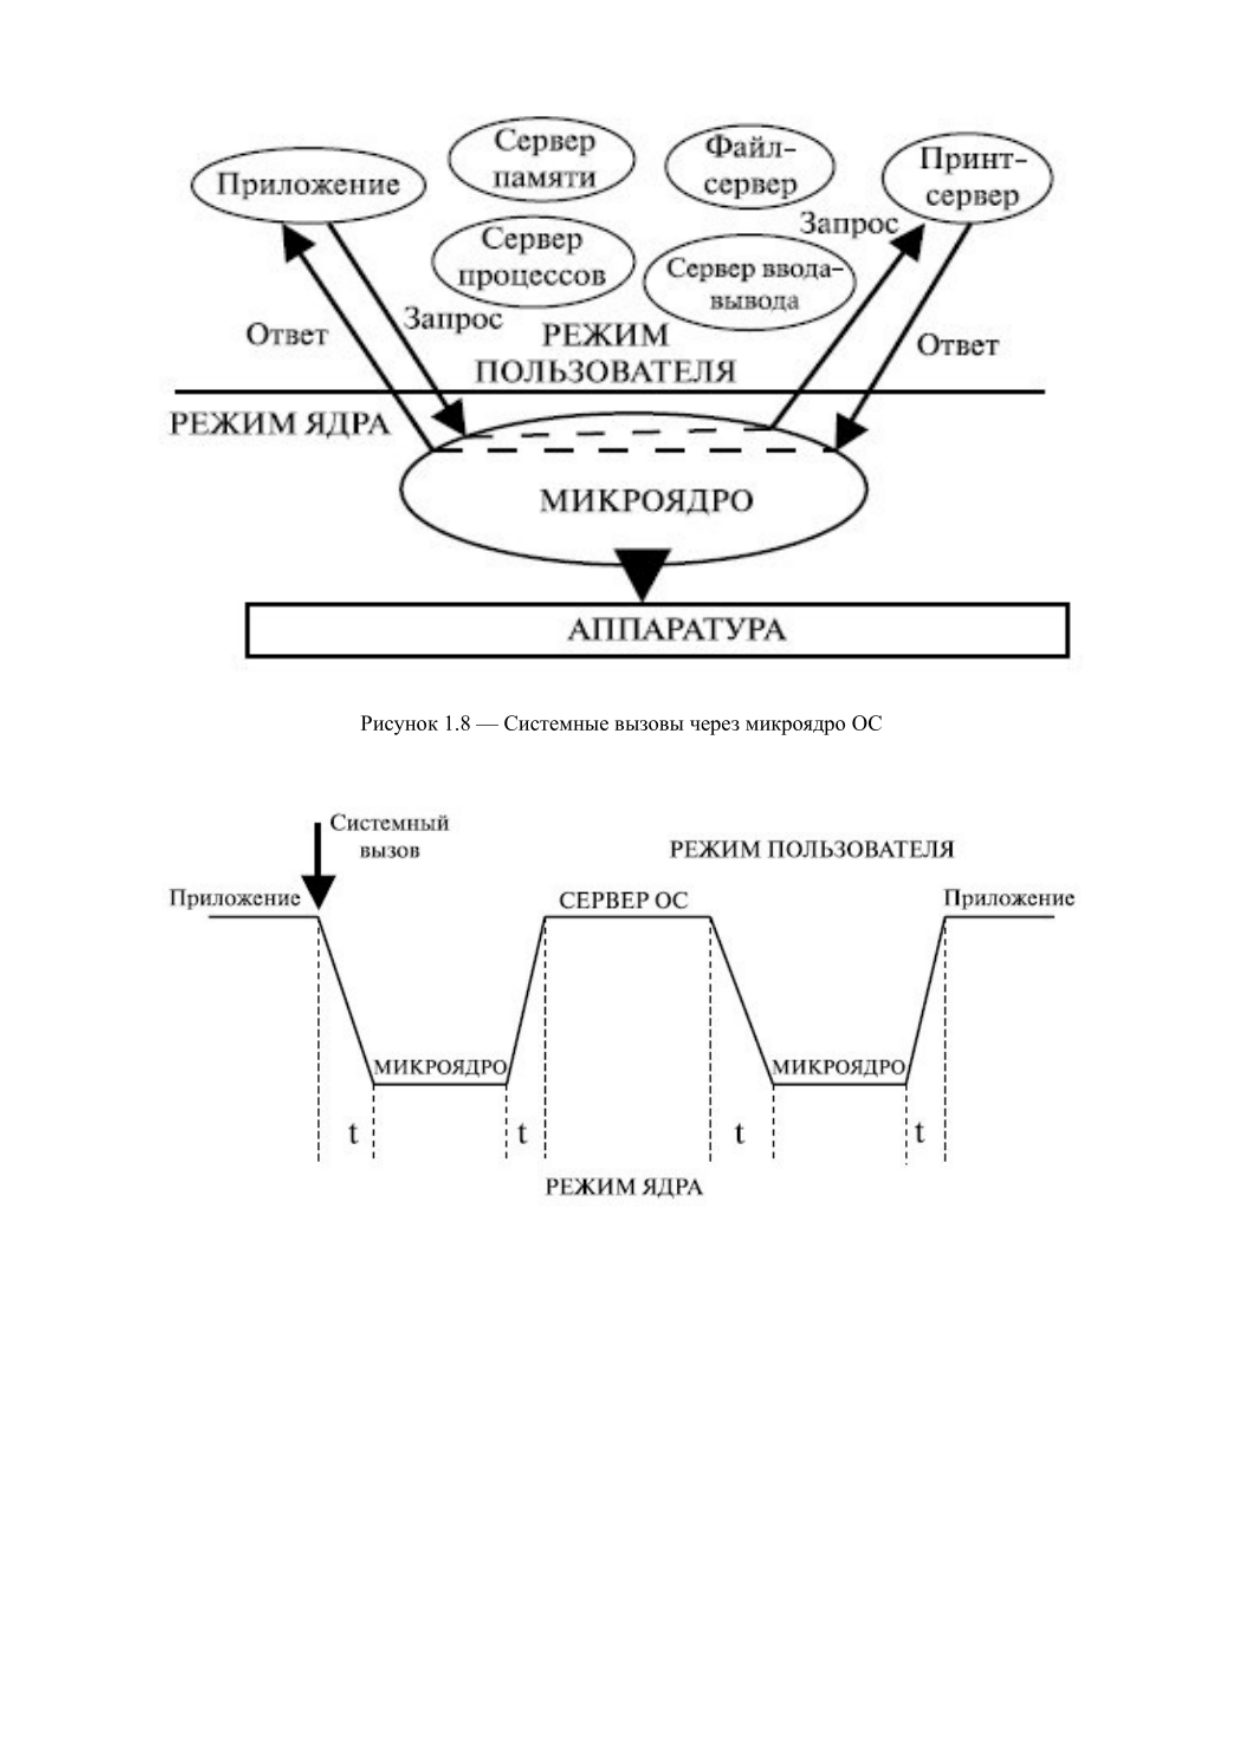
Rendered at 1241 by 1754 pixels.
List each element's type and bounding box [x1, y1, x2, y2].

picture [152, 89, 1110, 1208]
